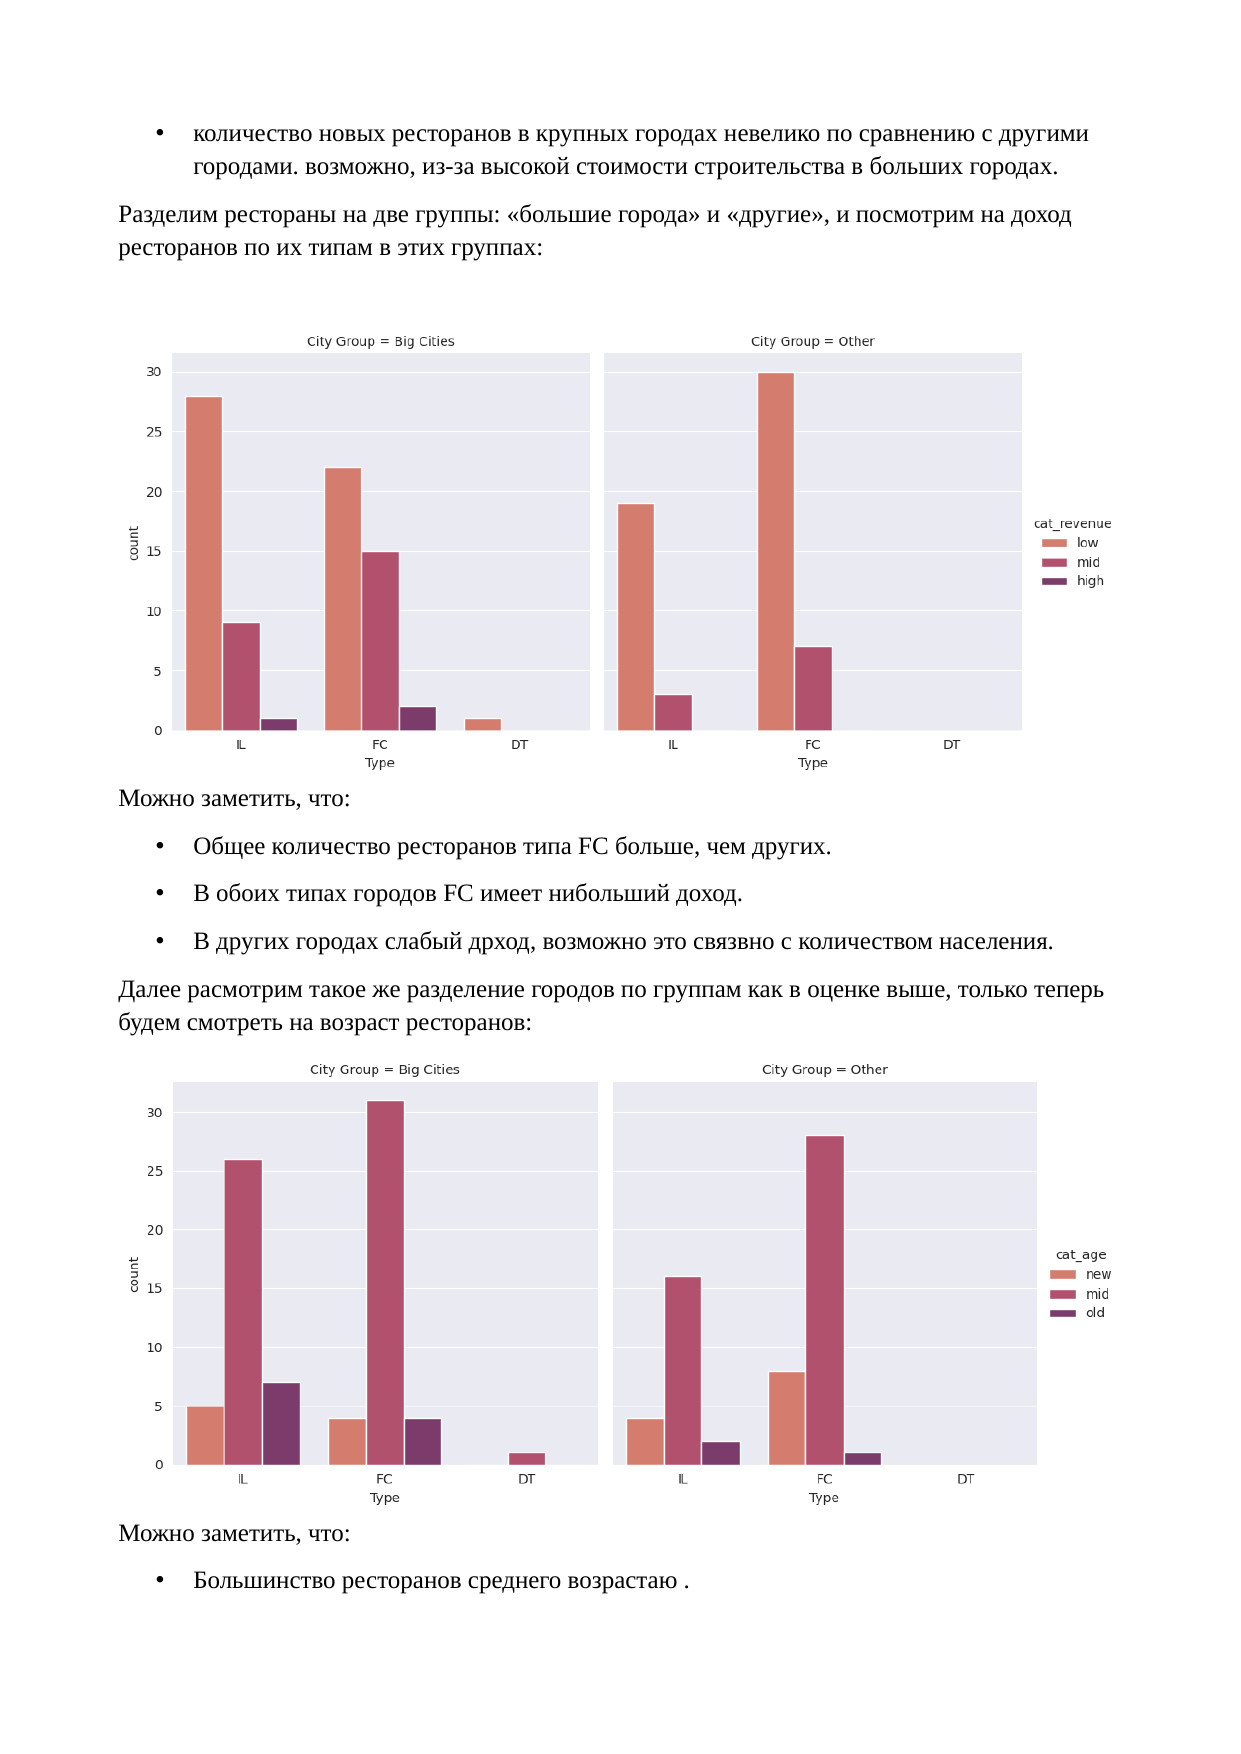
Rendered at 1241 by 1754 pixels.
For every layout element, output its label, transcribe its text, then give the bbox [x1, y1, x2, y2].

text Можно заметить, что: [118, 779, 1122, 812]
list Общее количество ресторанов типа FC больше, чем других. [156, 831, 1122, 860]
text Далее расмотрим такое же разделение городов по группам как в оценке выше, только теперь будем смотреть на возраст ресторанов: [118, 974, 1122, 1036]
picture [118, 327, 1123, 779]
list Большинство ресторанов среднего возрастаю . [156, 1566, 1122, 1594]
list В обоих типах городов FC имеет нибольший доход. [156, 878, 1122, 907]
text Разделим рестораны на две группы: «большие города» и «другие», и посмотрим на доход ресторанов по их типам в этих группах: [118, 199, 1122, 261]
list В других городах слабый дрход, возможно это связвно с количеством населения. [156, 926, 1122, 955]
text Можно заметить, что: [118, 1514, 1122, 1547]
picture [118, 1054, 1123, 1514]
list количество новых ресторанов в крупных городах невелико по сравнению с другими городами. возможно, из-за высокой стоимости строительства в больших городах. [156, 118, 1122, 180]
